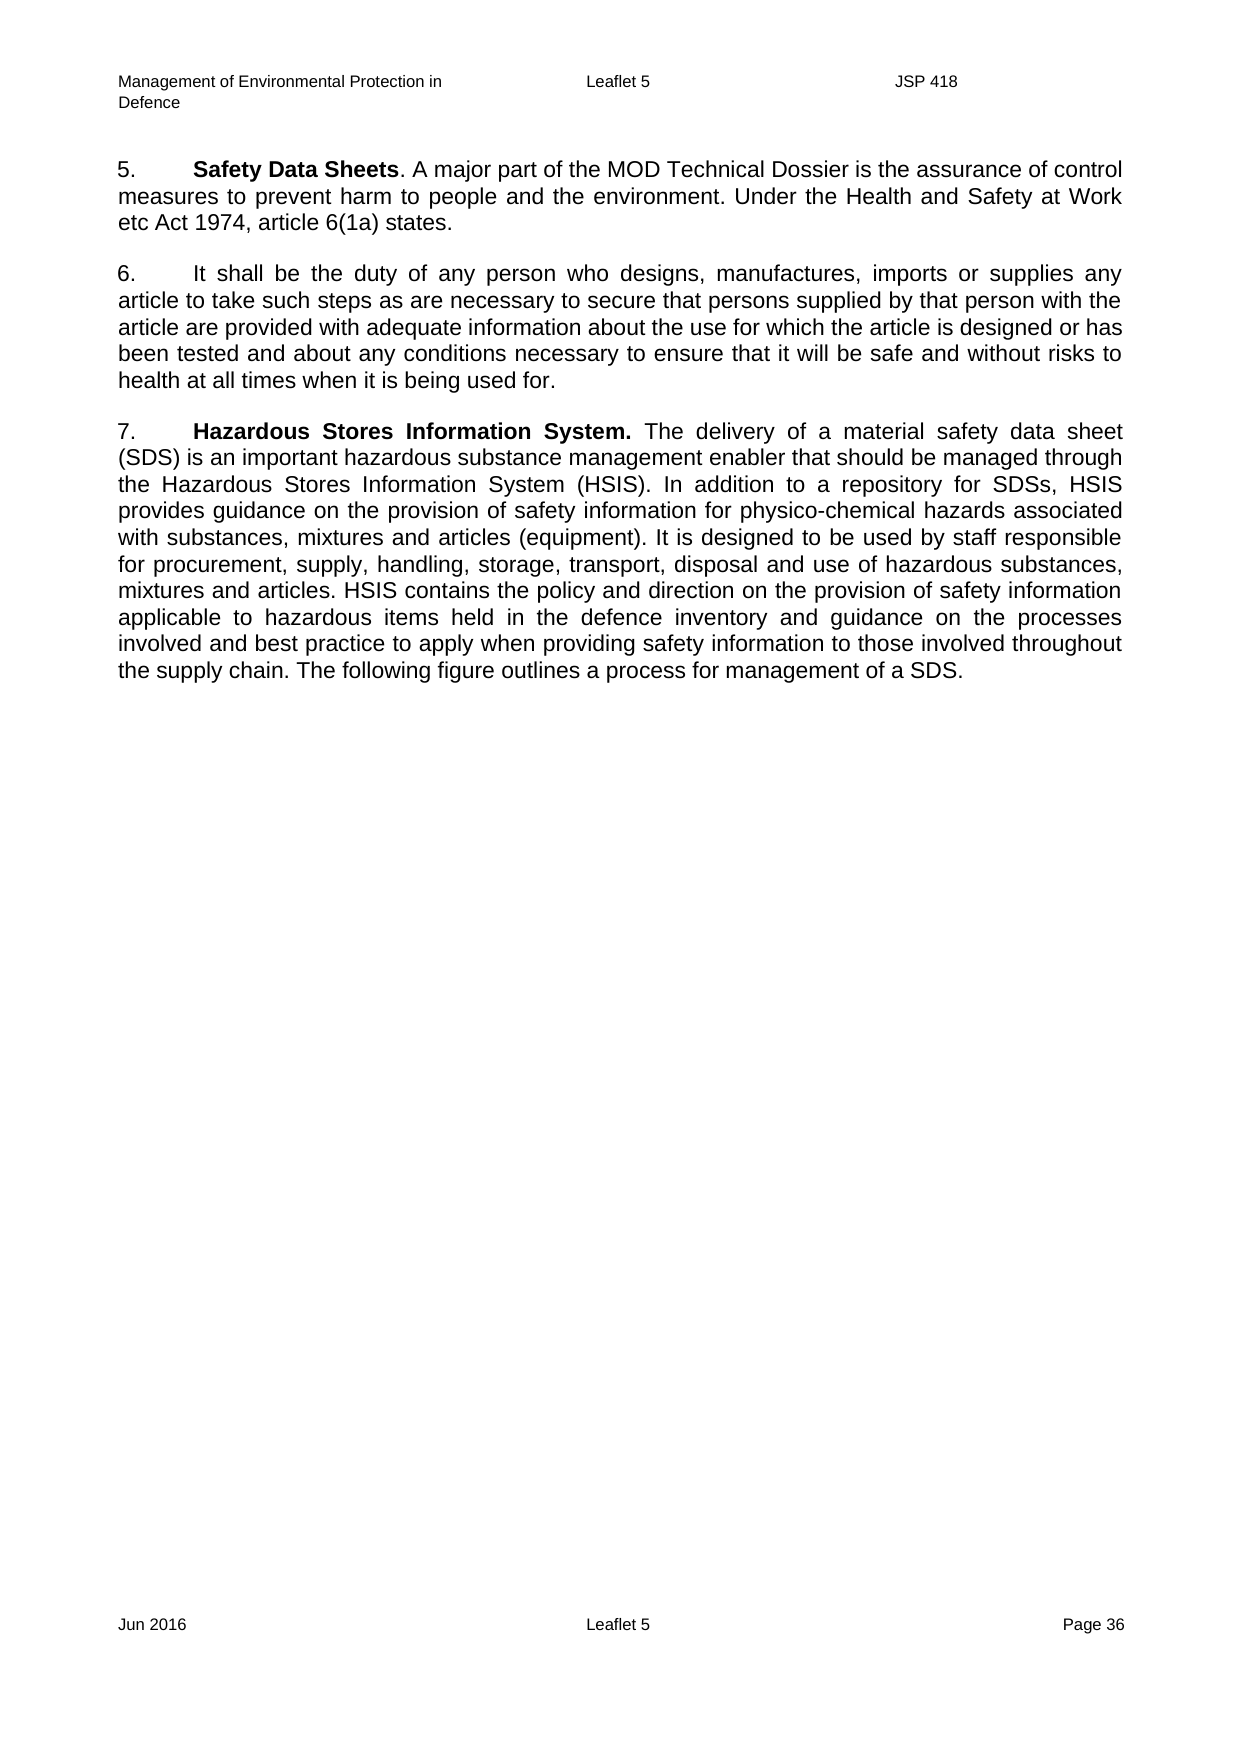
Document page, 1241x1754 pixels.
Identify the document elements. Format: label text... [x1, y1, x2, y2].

list Safety Data Sheets. A major part of the MOD Technical Dossier is the assurance of control measures to prevent harm to people and the environment. Under the Health and Safety at Work etc Act 1974, article 6(1a) states. [117, 156, 1123, 236]
list Hazardous Stores Information System. The delivery of a material safety data sheet (SDS) is an important hazardous substance management enabler that should be managed through the Hazardous Stores Information System (HSIS). In addition to a repository for SDSs, HSIS provides guidance on the provision of safety information for physico-chemical hazards associated with substances, mixtures and articles (equipment). It is designed to be used by staff responsible for procurement, supply, handling, storage, transport, disposal and use of hazardous substances, mixtures and articles. HSIS contains the policy and direction on the provision of safety information applicable to hazardous items held in the defence inventory and guidance on the processes involved and best practice to apply when providing safety information to those involved throughout the supply chain. The following figure outlines a process for management of a SDS. [117, 418, 1123, 683]
list It shall be the duty of any person who designs, manufactures, imports or supplies any article to take such steps as are necessary to secure that persons supplied by that person with the article are provided with adequate information about the use for which the article is designed or has been tested and about any conditions necessary to ensure that it will be safe and without risks to health at all times when it is being used for. [117, 260, 1123, 393]
